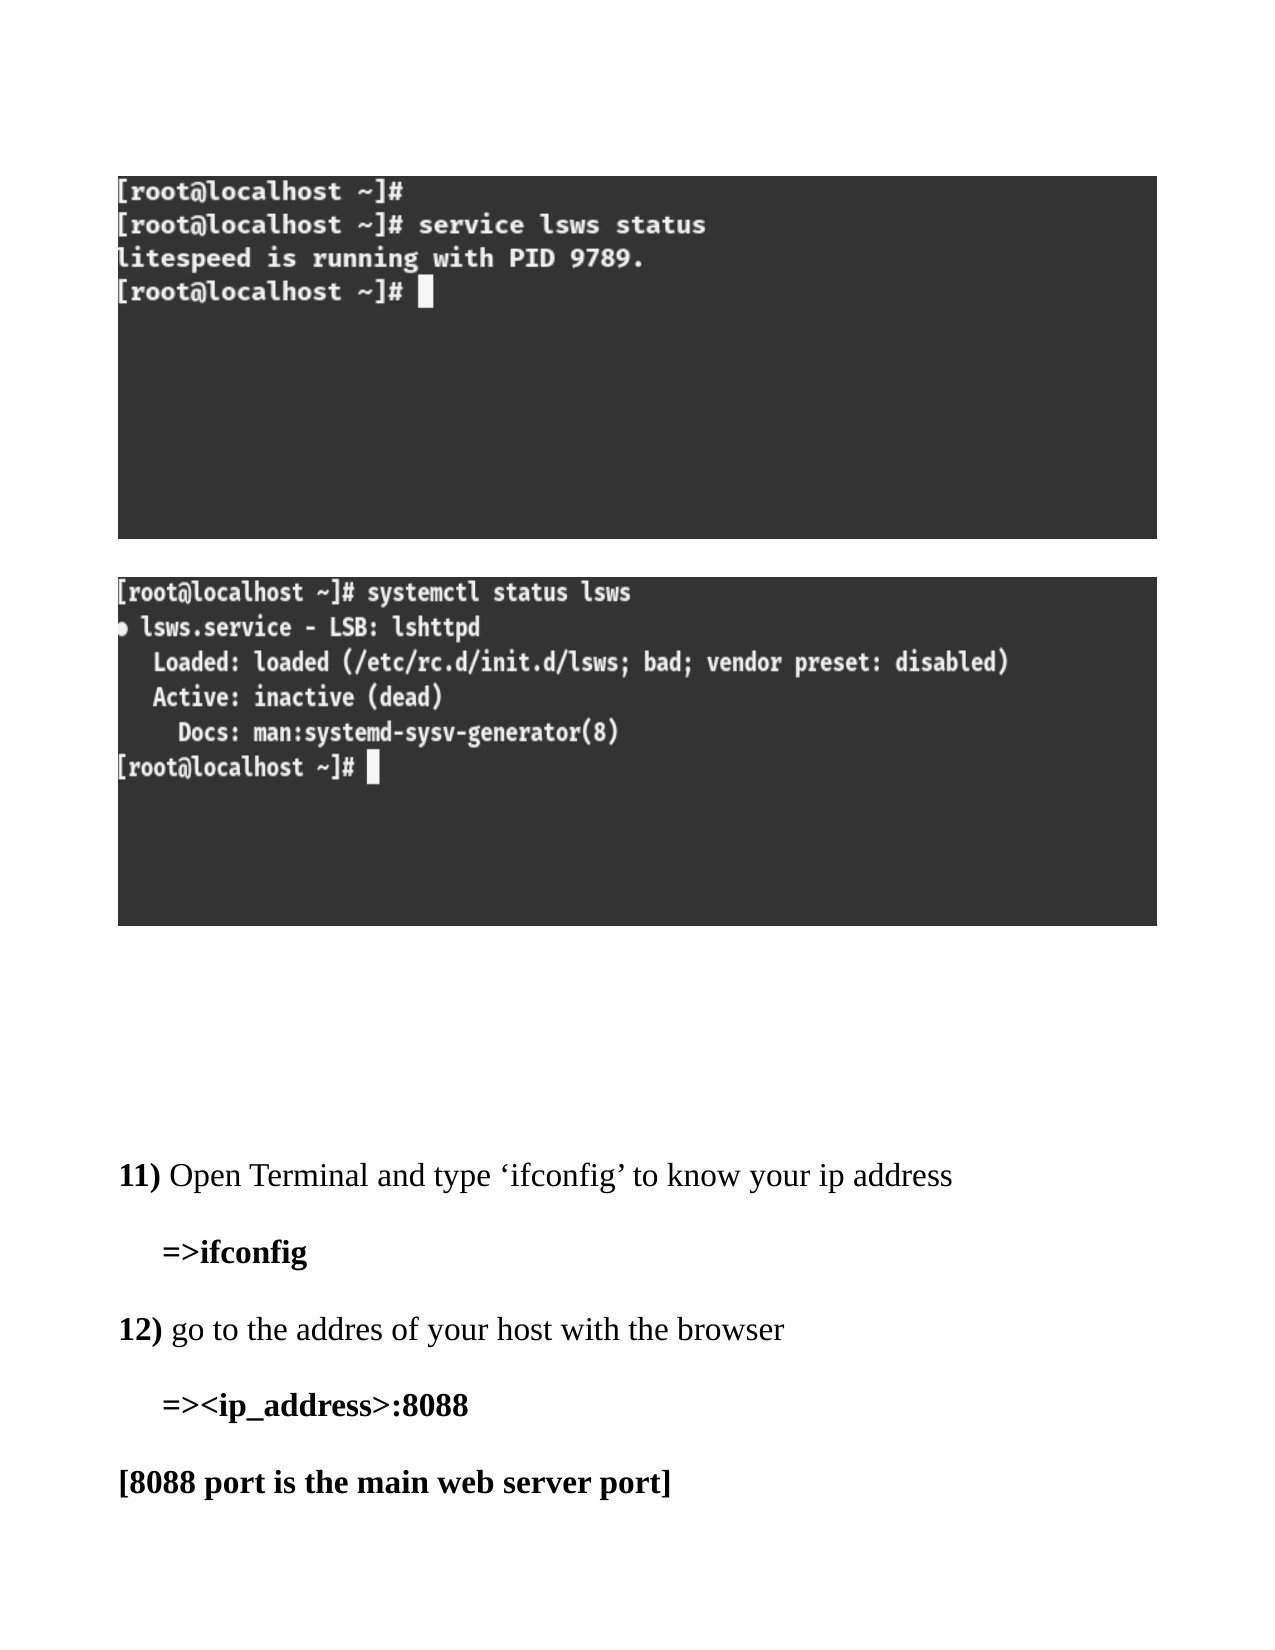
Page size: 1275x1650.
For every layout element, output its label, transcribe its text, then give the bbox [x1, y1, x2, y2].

text 12) go to the addres of your host with the browser [118, 1309, 1157, 1347]
picture [118, 577, 1157, 926]
text [8088 port is the main web server port] [118, 1462, 1157, 1501]
text 11) Open Terminal and type ‘ifconfig’ to know your ip address [118, 1156, 1157, 1194]
text =><ip_address>:8088 [118, 1386, 1157, 1424]
picture [118, 176, 1157, 539]
text =>ifconfig [118, 1232, 1157, 1271]
